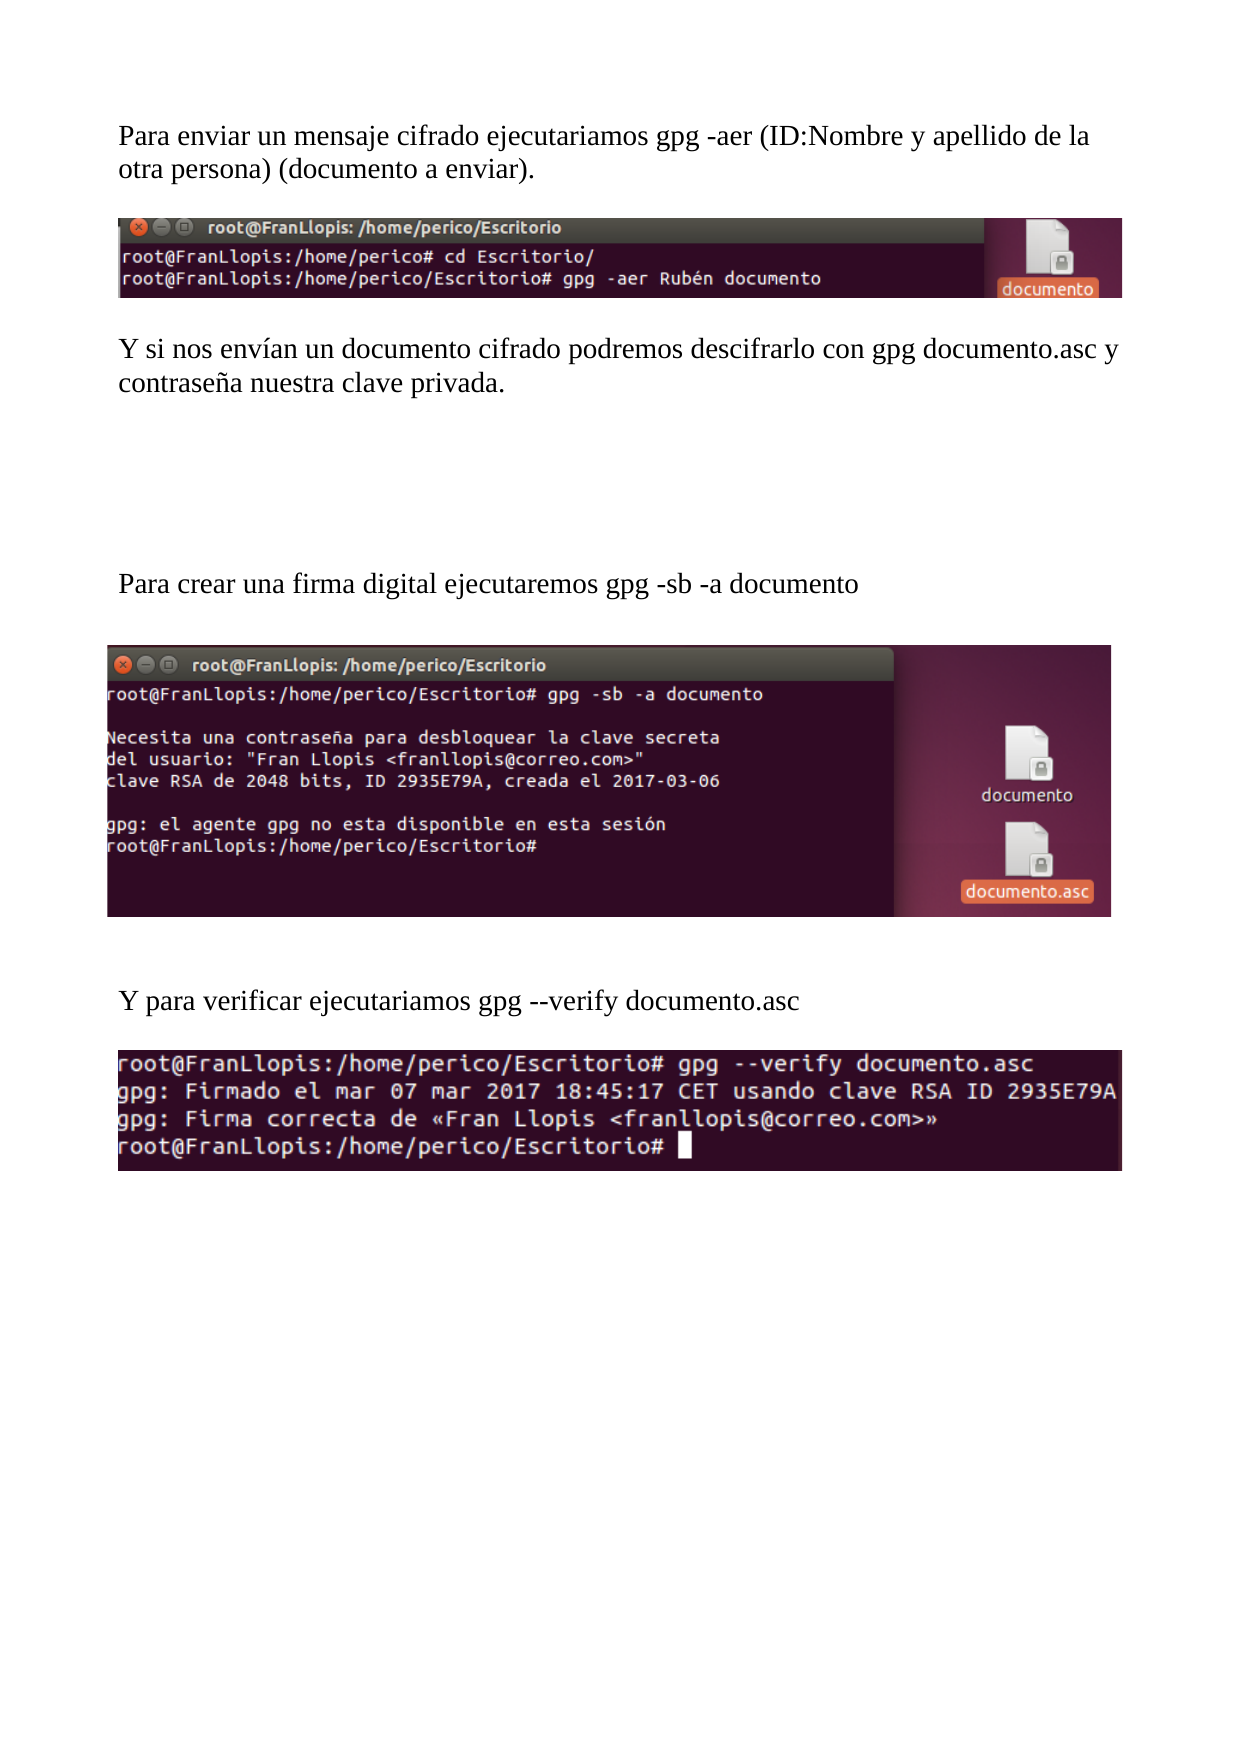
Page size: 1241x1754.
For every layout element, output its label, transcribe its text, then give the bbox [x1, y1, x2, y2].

text Y para verificar ejecutariamos gpg --verify documento.asc [118, 983, 1122, 1017]
text Y si nos envían un documento cifrado podremos descifrarlo con gpg documento.asc y contraseña nuestra clave privada. [118, 331, 1122, 398]
text Para enviar un mensaje cifrado ejecutariamos gpg -aer (ID:Nombre y apellido de la otra persona) (documento a enviar). [118, 118, 1122, 185]
picture [107, 645, 1112, 917]
picture [118, 1050, 1123, 1171]
picture [118, 218, 1123, 298]
text Para crear una firma digital ejecutaremos gpg -sb -a documento [118, 566, 1122, 599]
